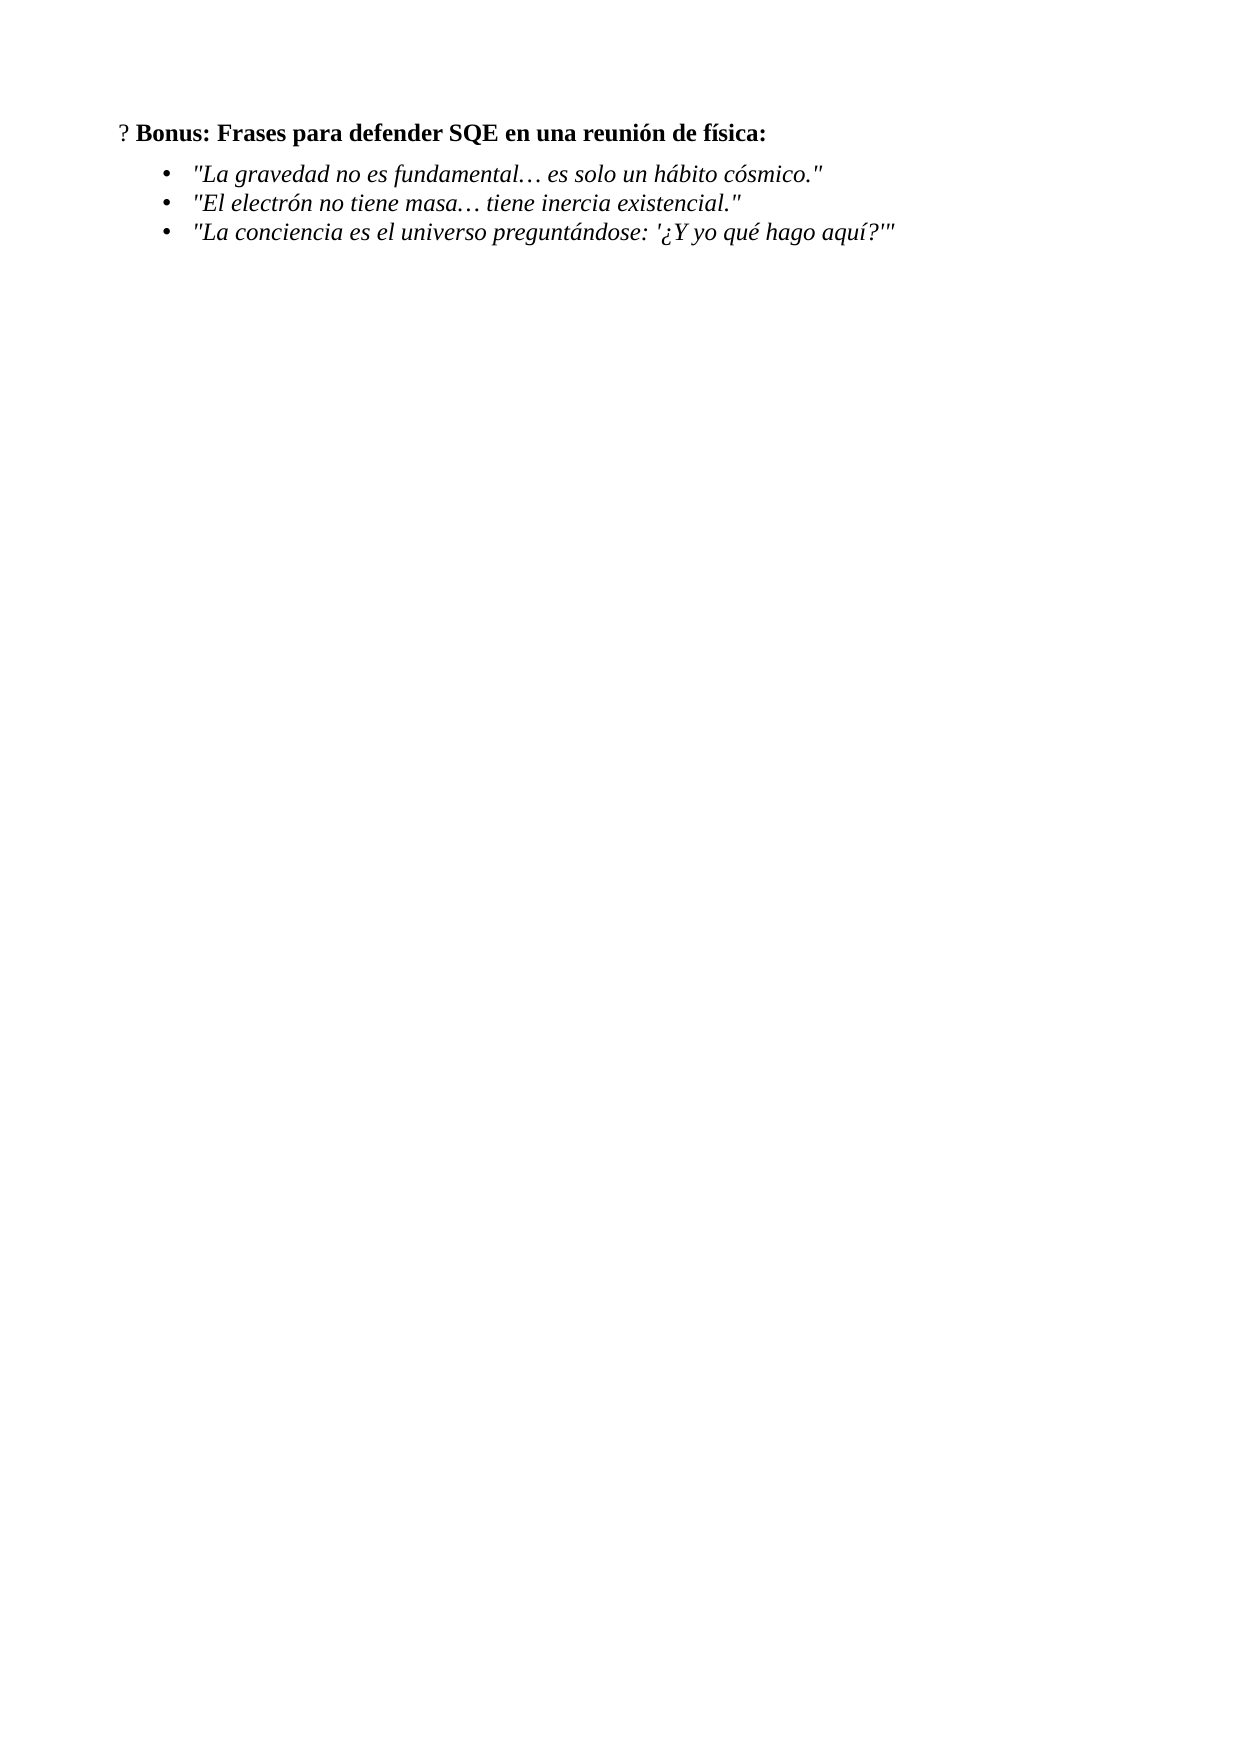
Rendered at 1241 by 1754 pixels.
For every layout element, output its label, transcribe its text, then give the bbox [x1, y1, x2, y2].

list "El electrón no tiene masa… tiene inercia existencial." [162, 188, 1122, 217]
list "La gravedad no es fundamental… es solo un hábito cósmico." [162, 159, 1122, 188]
list "La conciencia es el universo preguntándose: '¿Y yo qué hago aquí?'" [162, 217, 1122, 246]
text ? Bonus: Frases para defender SQE en una reunión de física: [118, 118, 1122, 147]
